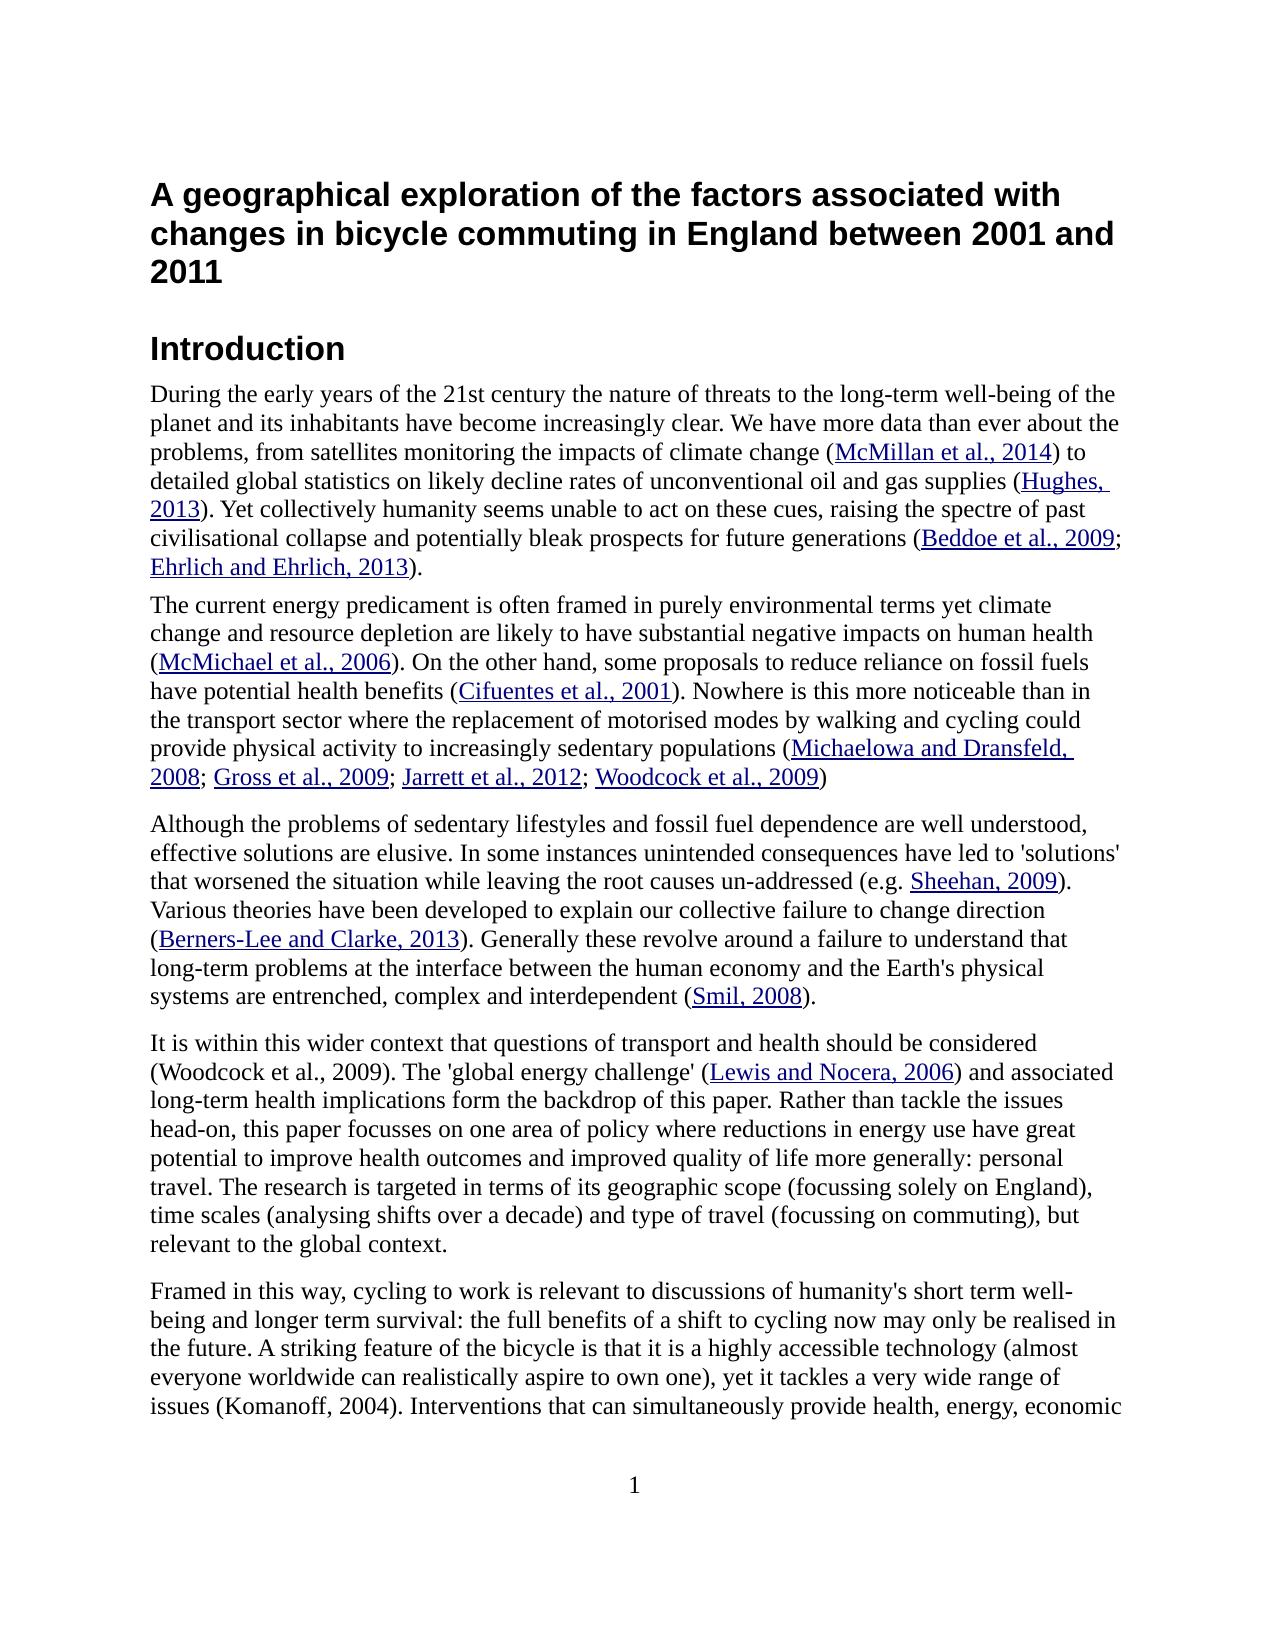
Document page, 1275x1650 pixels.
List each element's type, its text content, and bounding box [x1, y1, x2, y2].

text Framed in this way, cycling to work is relevant to discussions of humanity's short term well-being and longer term survival: the full benefits of a shift to cycling now may only be realised in the future. A striking feature of the bicycle is that it is a highly accessible technology (almost everyone worldwide can realistically aspire to own one), yet it tackles a very wide range of issues (Komanoff, 2004). Interventions that can simultaneously provide health, energy, economic [150, 1276, 1125, 1420]
subtitle Introduction [150, 328, 1125, 367]
text The current energy predicament is often framed in purely environmental terms yet climate change and resource depletion are likely to have substantial negative impacts on human health (McMichael et al., 2006). On the other hand, some proposals to reduce reliance on fossil fuels have potential health benefits (Cifuentes et al., 2001). Nowhere is this more noticeable than in the transport sector where the replacement of motorised modes by walking and cycling could provide physical activity to increasingly sedentary populations (Michaelowa and Dransfeld, 2008; Gross et al., 2009; Jarrett et al., 2012; Woodcock et al., 2009) [150, 590, 1125, 791]
text It is within this wider context that questions of transport and health should be considered (Woodcock et al., 2009). The 'global energy challenge' (Lewis and Nocera, 2006) and associated long-term health implications form the backdrop of this paper. Rather than tackle the issues head-on, this paper focusses on one area of policy where reductions in energy use have great potential to improve health outcomes and improved quality of life more generally: personal travel. The research is targeted in terms of its geographic scope (focussing solely on England), time scales (analysing shifts over a decade) and type of travel (focussing on commuting), but relevant to the global context. [150, 1028, 1125, 1258]
text Although the problems of sedentary lifestyles and fossil fuel dependence are well understood, effective solutions are elusive. In some instances unintended consequences have led to 'solutions' that worsened the situation while leaving the root causes un-addressed (e.g. Sheehan, 2009). Various theories have been developed to explain our collective failure to change direction (Berners-Lee and Clarke, 2013). Generally these revolve around a failure to understand that long-term problems at the interface between the human economy and the Earth's physical systems are entrenched, complex and interdependent (Smil, 2008). [150, 809, 1125, 1010]
subtitle A geographical exploration of the factors associated with changes in bicycle commuting in England between 2001 and 2011 [150, 175, 1125, 291]
text During the early years of the 21st century the nature of threats to the long-term well-being of the planet and its inhabitants have become increasingly clear. We have more data than ever about the problems, from satellites monitoring the impacts of climate change (McMillan et al., 2014) to detailed global statistics on likely decline rates of unconventional oil and gas supplies (Hughes, 2013). Yet collectively humanity seems unable to act on these cues, raising the spectre of past civilisational collapse and potentially bleak prospects for future generations (Beddoe et al., 2009; Ehrlich and Ehrlich, 2013). [150, 379, 1125, 581]
